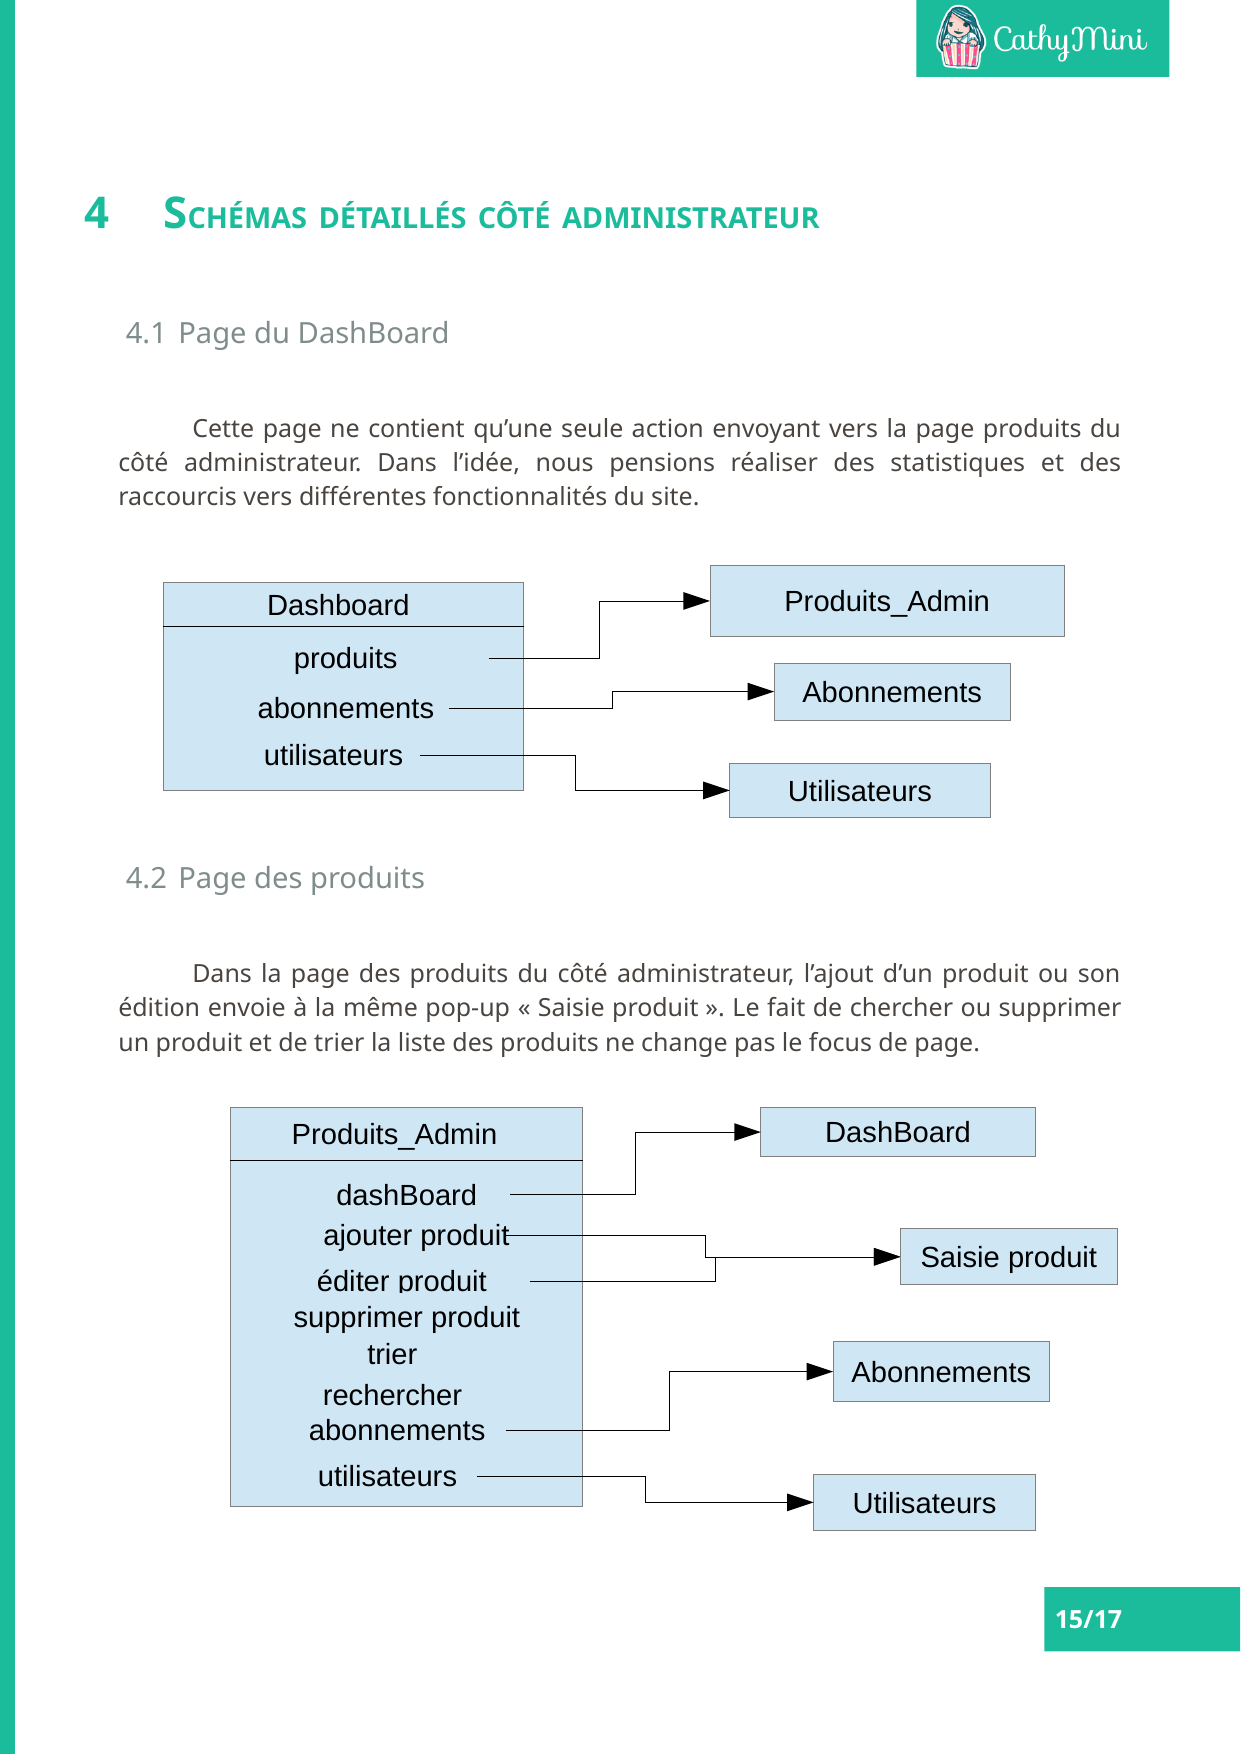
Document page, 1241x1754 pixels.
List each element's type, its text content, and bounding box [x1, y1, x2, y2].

subtitle Page du DashBoard [118, 312, 1122, 352]
text Cette page ne contient qu’une seule action envoyant vers la page produits du côté administrateur. Dans l’idée, nous pensions réaliser des statistiques et des raccourcis vers différentes fonctionnalités du site. [118, 411, 1122, 513]
subtitle Page des produits [118, 857, 1122, 897]
picture [929, 0, 1156, 73]
subtitle Schémas détaillés côté administrateur [73, 182, 1122, 241]
text Dans la page des produits du côté administrateur, l’ajout d’un produit ou son édition envoie à la même pop-up « Saisie produit ». Le fait de chercher ou supprimer un produit et de trier la liste des produits ne change pas le focus de page. [118, 956, 1122, 1058]
